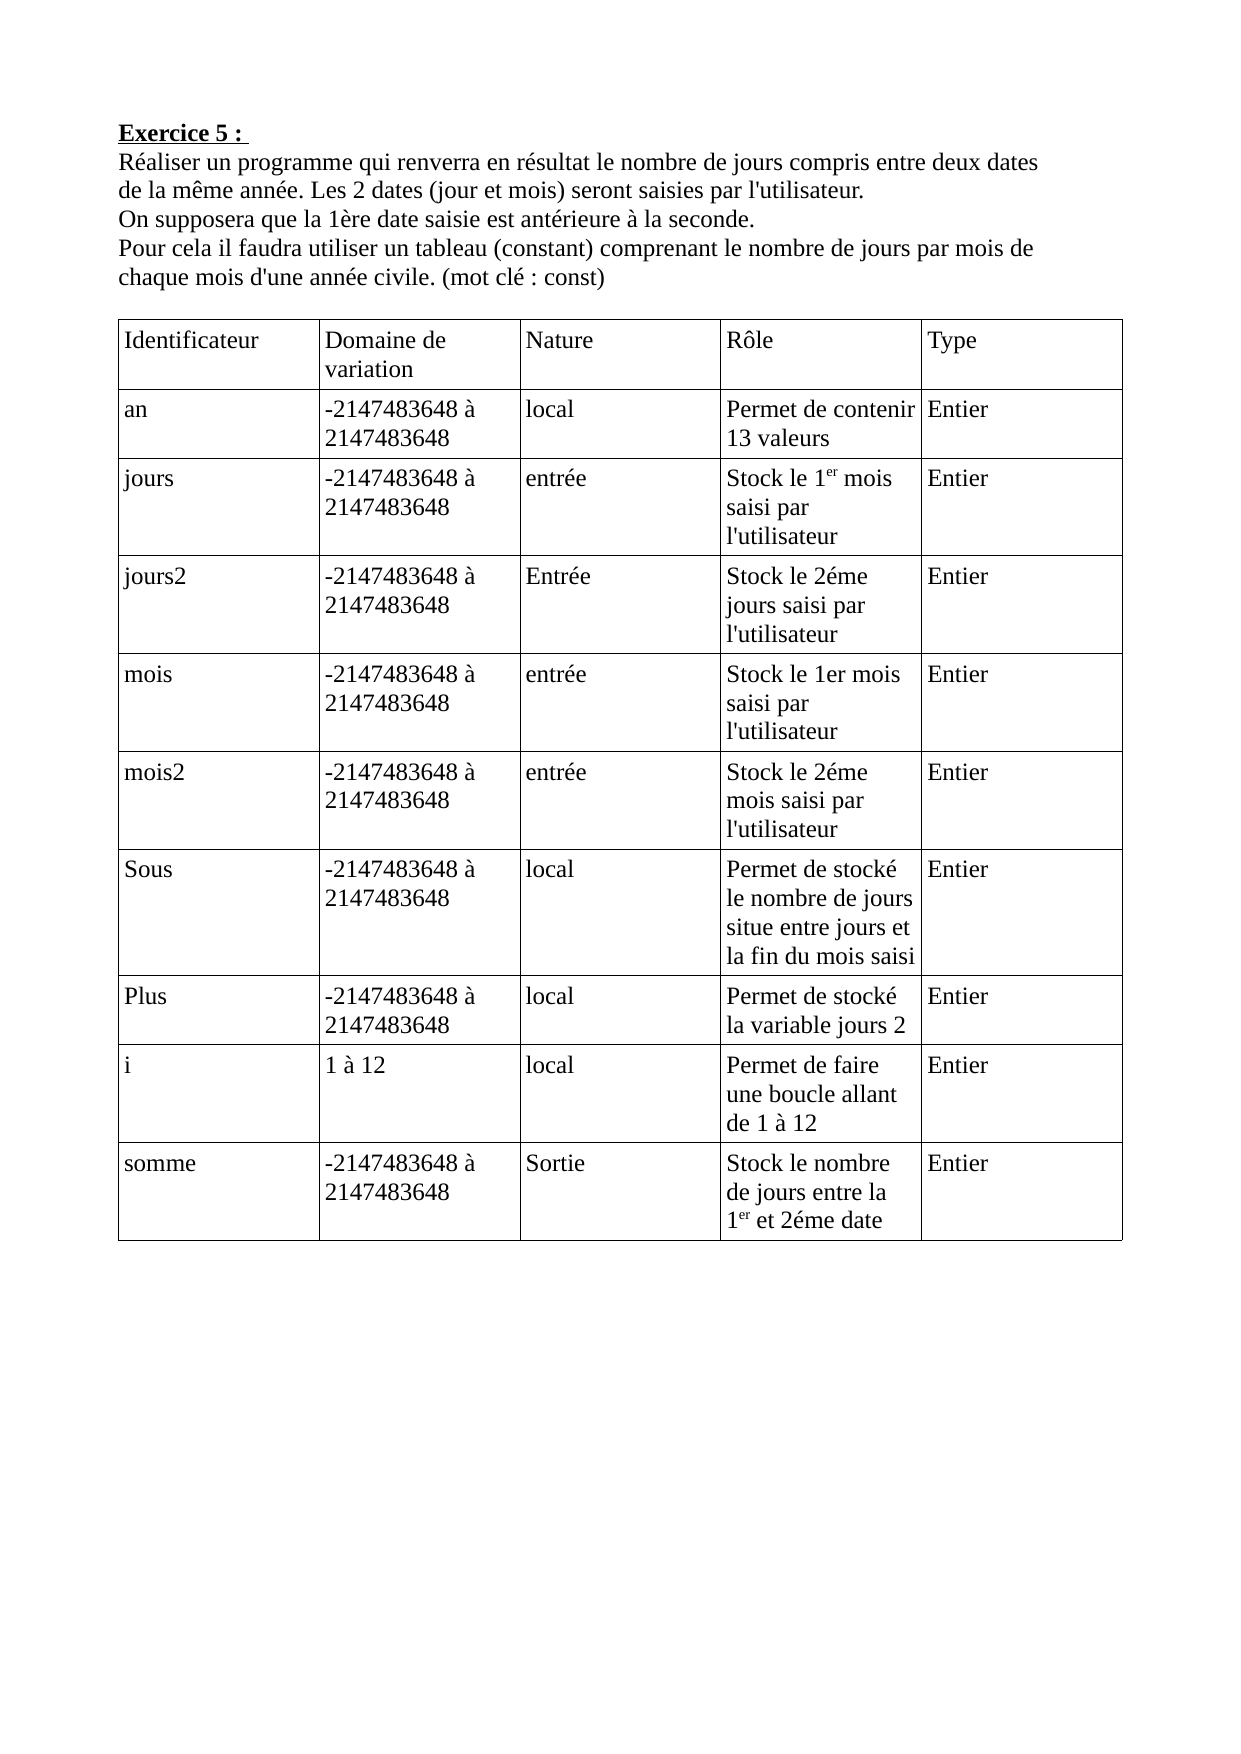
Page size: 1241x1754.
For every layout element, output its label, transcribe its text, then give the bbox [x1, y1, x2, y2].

table_cell 1 à 12 [320, 1045, 520, 1142]
table_cell Stock le 2éme jours saisi par l'utilisateur [721, 556, 921, 653]
table_cell -2147483648 à 2147483648 [320, 850, 520, 975]
table_cell Entier [922, 1045, 1122, 1142]
text Exercice 5 : [118, 118, 1122, 147]
table_cell i [119, 1045, 319, 1142]
table_cell Entier [922, 976, 1122, 1044]
table_cell entrée [521, 459, 720, 555]
table_header Entier [922, 1143, 1122, 1240]
table_header somme [119, 1143, 319, 1240]
table_cell an [119, 390, 319, 457]
table_cell local [521, 1045, 720, 1142]
table_cell Stock le 1er mois saisi par l'utilisateur [721, 459, 921, 555]
text Pour cela il faudra utiliser un tableau (constant) comprenant le nombre de jours par mois de [118, 233, 1122, 262]
table_cell local [521, 850, 720, 975]
table_cell Entier [922, 390, 1122, 457]
table_cell Entier [922, 850, 1122, 975]
table_header Rôle [721, 320, 921, 388]
text On supposera que la 1ère date saisie est antérieure à la seconde. [118, 204, 1122, 233]
table_cell Sous [119, 850, 319, 975]
text de la même année. Les 2 dates (jour et mois) seront saisies par l'utilisateur. [118, 176, 1122, 204]
table_header Sortie [521, 1143, 720, 1240]
table_cell Permet de stocké la variable jours 2 [721, 976, 921, 1044]
table_cell Permet de faire une boucle allant de 1 à 12 [721, 1045, 921, 1142]
table_cell entrée [521, 654, 720, 751]
table_cell -2147483648 à 2147483648 [320, 654, 520, 751]
table_cell -2147483648 à 2147483648 [320, 390, 520, 457]
table_cell -2147483648 à 2147483648 [320, 459, 520, 555]
table_header Type [922, 320, 1122, 388]
table_cell Stock le 1er mois saisi par l'utilisateur [721, 654, 921, 751]
table_cell Entrée [521, 556, 720, 653]
table_cell Stock le 2éme mois saisi par l'utilisateur [721, 752, 921, 849]
table_header Nature [521, 320, 720, 388]
table_cell Entier [922, 654, 1122, 751]
table_cell Plus [119, 976, 319, 1044]
table_cell local [521, 976, 720, 1044]
table_header Stock le nombre de jours entre la 1er et 2éme date [721, 1143, 921, 1240]
table_cell jours [119, 459, 319, 555]
table_cell entrée [521, 752, 720, 849]
table_cell mois [119, 654, 319, 751]
table_cell mois2 [119, 752, 319, 849]
table_cell local [521, 390, 720, 457]
table_cell Permet de stocké le nombre de jours situe entre jours et la fin du mois saisi [721, 850, 921, 975]
table_cell Entier [922, 459, 1122, 555]
table_header -2147483648 à 2147483648 [320, 1143, 520, 1240]
table_cell Permet de contenir 13 valeurs [721, 390, 921, 457]
text chaque mois d'une année civile. (mot clé : const) [118, 262, 1122, 291]
table_cell Entier [922, 556, 1122, 653]
table_cell -2147483648 à 2147483648 [320, 976, 520, 1044]
text Réaliser un programme qui renverra en résultat le nombre de jours compris entre deux dates [118, 147, 1122, 176]
table_cell Entier [922, 752, 1122, 849]
table_header Domaine de variation [320, 320, 520, 388]
table_cell -2147483648 à 2147483648 [320, 752, 520, 849]
table_header Identificateur [119, 320, 319, 388]
table_cell -2147483648 à 2147483648 [320, 556, 520, 653]
table_cell jours2 [119, 556, 319, 653]
